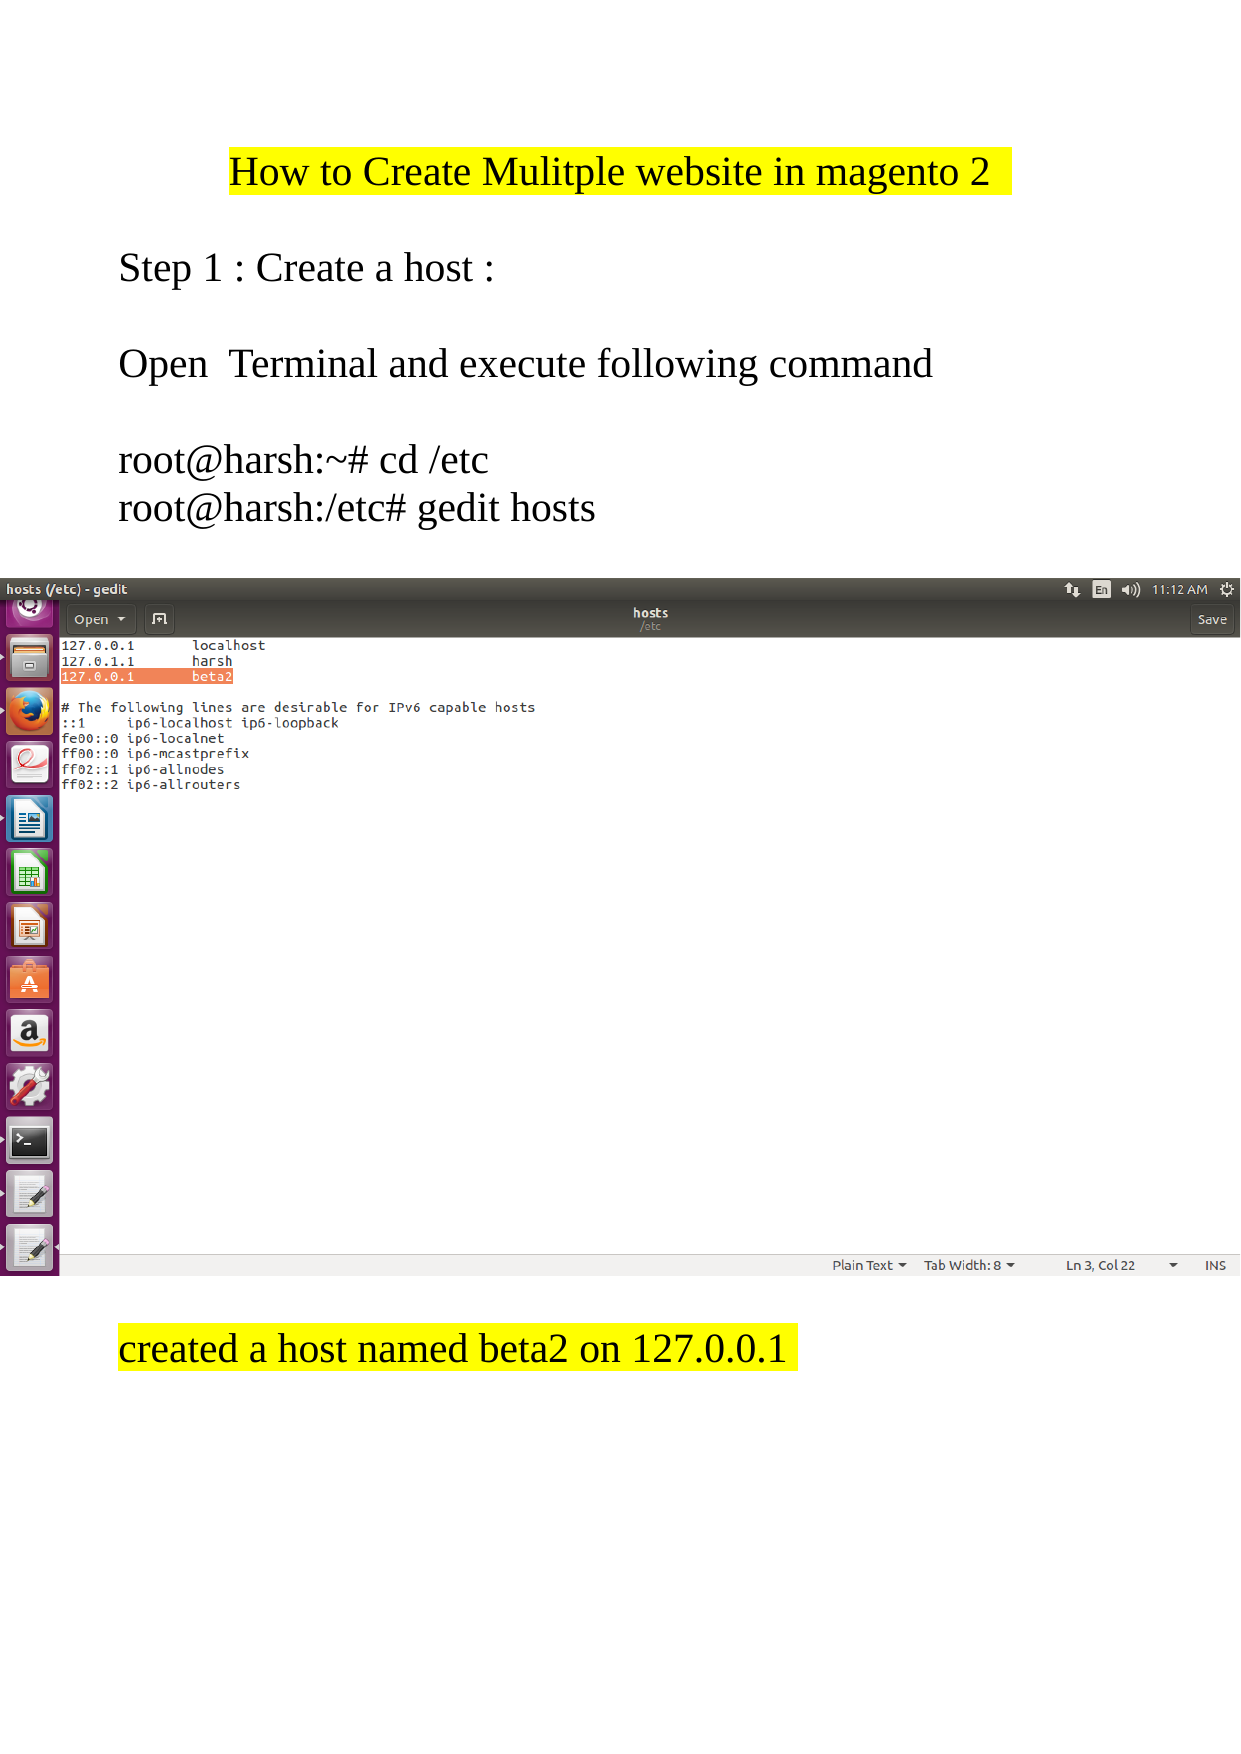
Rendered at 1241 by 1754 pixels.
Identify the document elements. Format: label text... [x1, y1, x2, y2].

picture [0, 578, 1241, 1276]
text How to Create Mulitple website in magento 2 [118, 147, 1122, 195]
text Open Terminal and execute following command [118, 338, 1122, 386]
text Step 1 : Create a host : [118, 243, 1122, 291]
text created a host named beta2 on 127.0.0.1 [118, 1323, 1122, 1371]
text root@harsh:/etc# gedit hosts [118, 482, 1122, 530]
text root@harsh:~# cd /etc [118, 434, 1122, 482]
